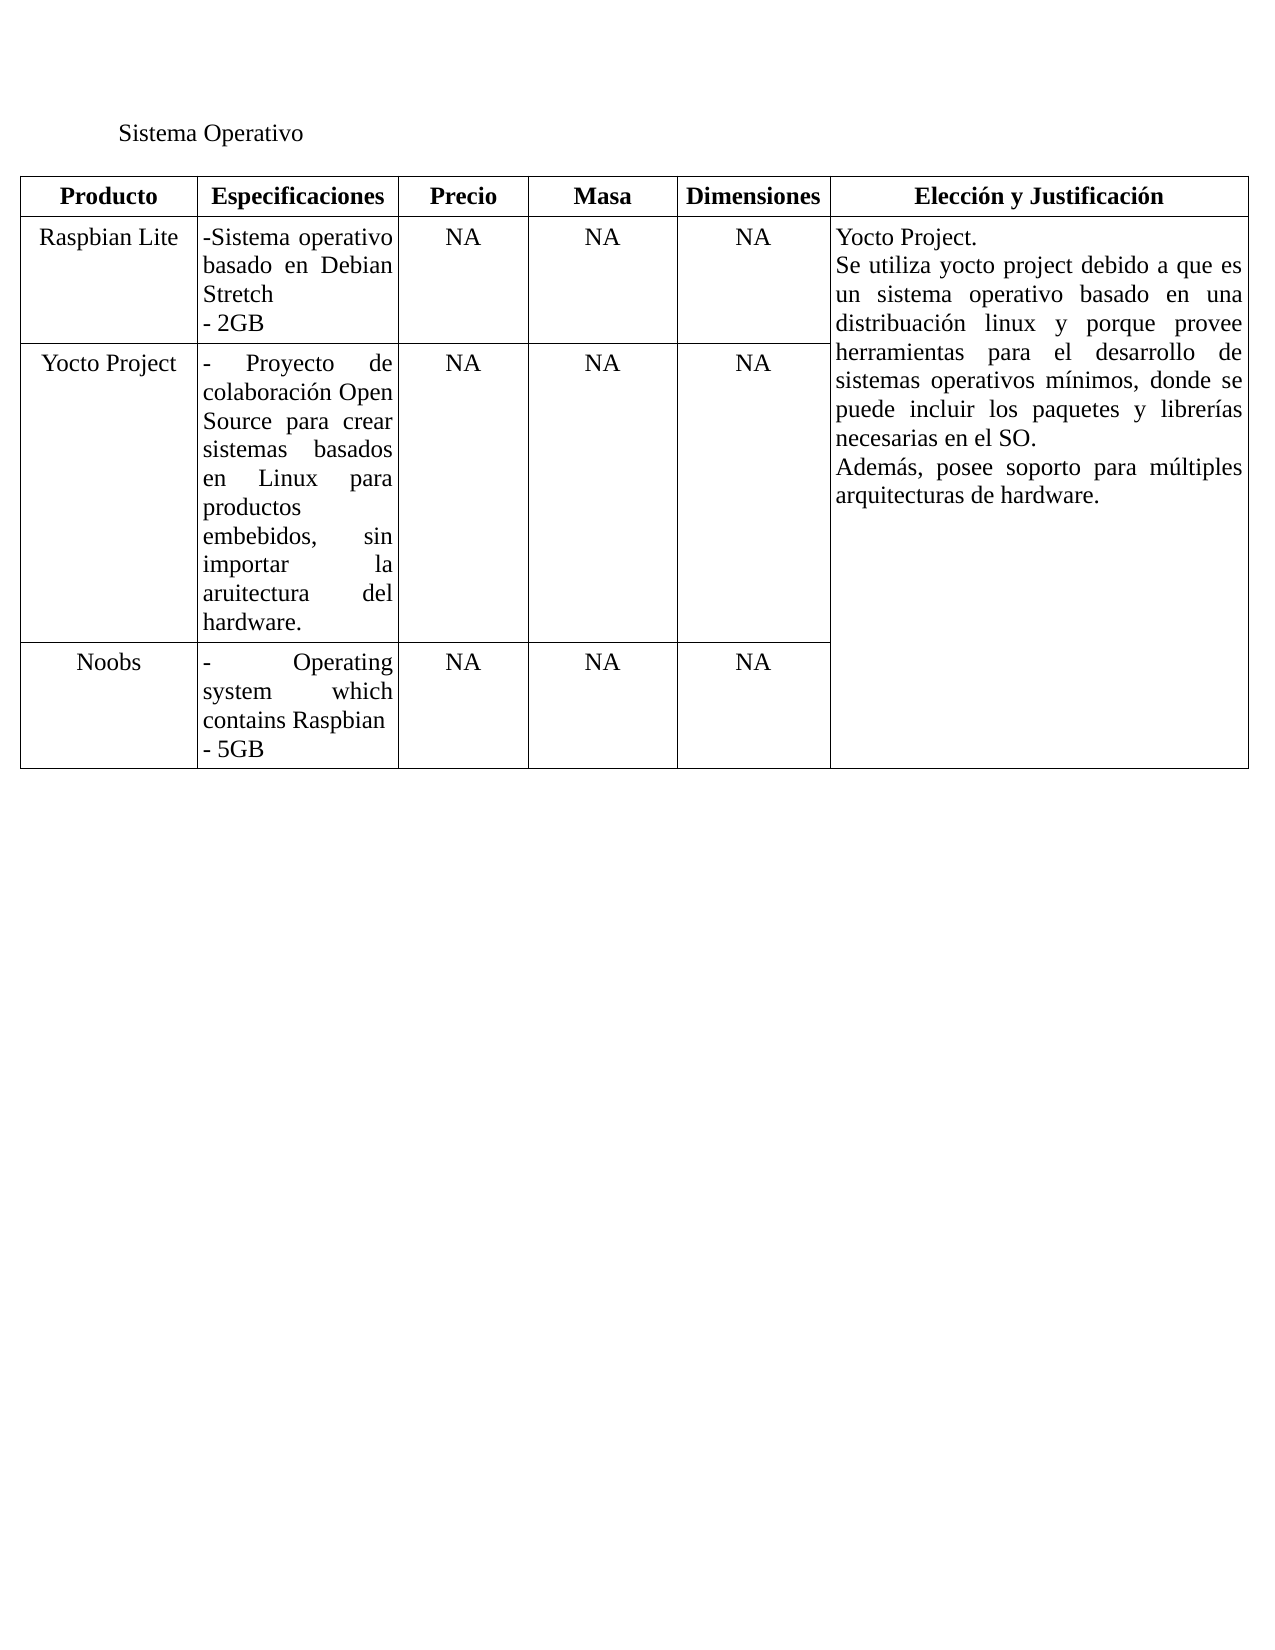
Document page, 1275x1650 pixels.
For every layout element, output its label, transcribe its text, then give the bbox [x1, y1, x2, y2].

table_cell NA [529, 217, 677, 342]
table_header Precio [399, 177, 528, 216]
table_cell - Operating system which contains Raspbian - 5GB [198, 643, 398, 768]
table_cell NA [399, 643, 528, 768]
table_cell Yocto Project [21, 344, 197, 642]
table_cell NA [678, 344, 830, 642]
table_header Producto [21, 177, 197, 216]
table_cell Yocto Project. Se utiliza yocto project debido a que es un sistema operativo basado en una distribuación linux y porque provee herramientas para el desarrollo de sistemas operativos mínimos, donde se puede incluir los paquetes y librerías necesarias en el SO. Además, posee soporto para múltiples arquitecturas de hardware. [831, 217, 1248, 768]
table_cell Noobs [21, 643, 197, 768]
table_header Especificaciones [198, 177, 398, 216]
table_cell - Proyecto de colaboración Open Source para crear sistemas basados en Linux para productos embebidos, sin importar la aruitectura del hardware. [198, 344, 398, 642]
table_header Masa [529, 177, 677, 216]
table_header Elección y Justificación [831, 177, 1248, 216]
table_cell NA [678, 217, 830, 342]
table_header Dimensiones [678, 177, 830, 216]
table_cell NA [678, 643, 830, 768]
table_cell NA [399, 217, 528, 342]
table_cell Raspbian Lite [21, 217, 197, 342]
table_cell -Sistema operativo basado en Debian Stretch - 2GB [198, 217, 398, 342]
table_cell NA [529, 643, 677, 768]
text Sistema Operativo [118, 118, 1157, 147]
table_cell NA [399, 344, 528, 642]
table_cell NA [529, 344, 677, 642]
